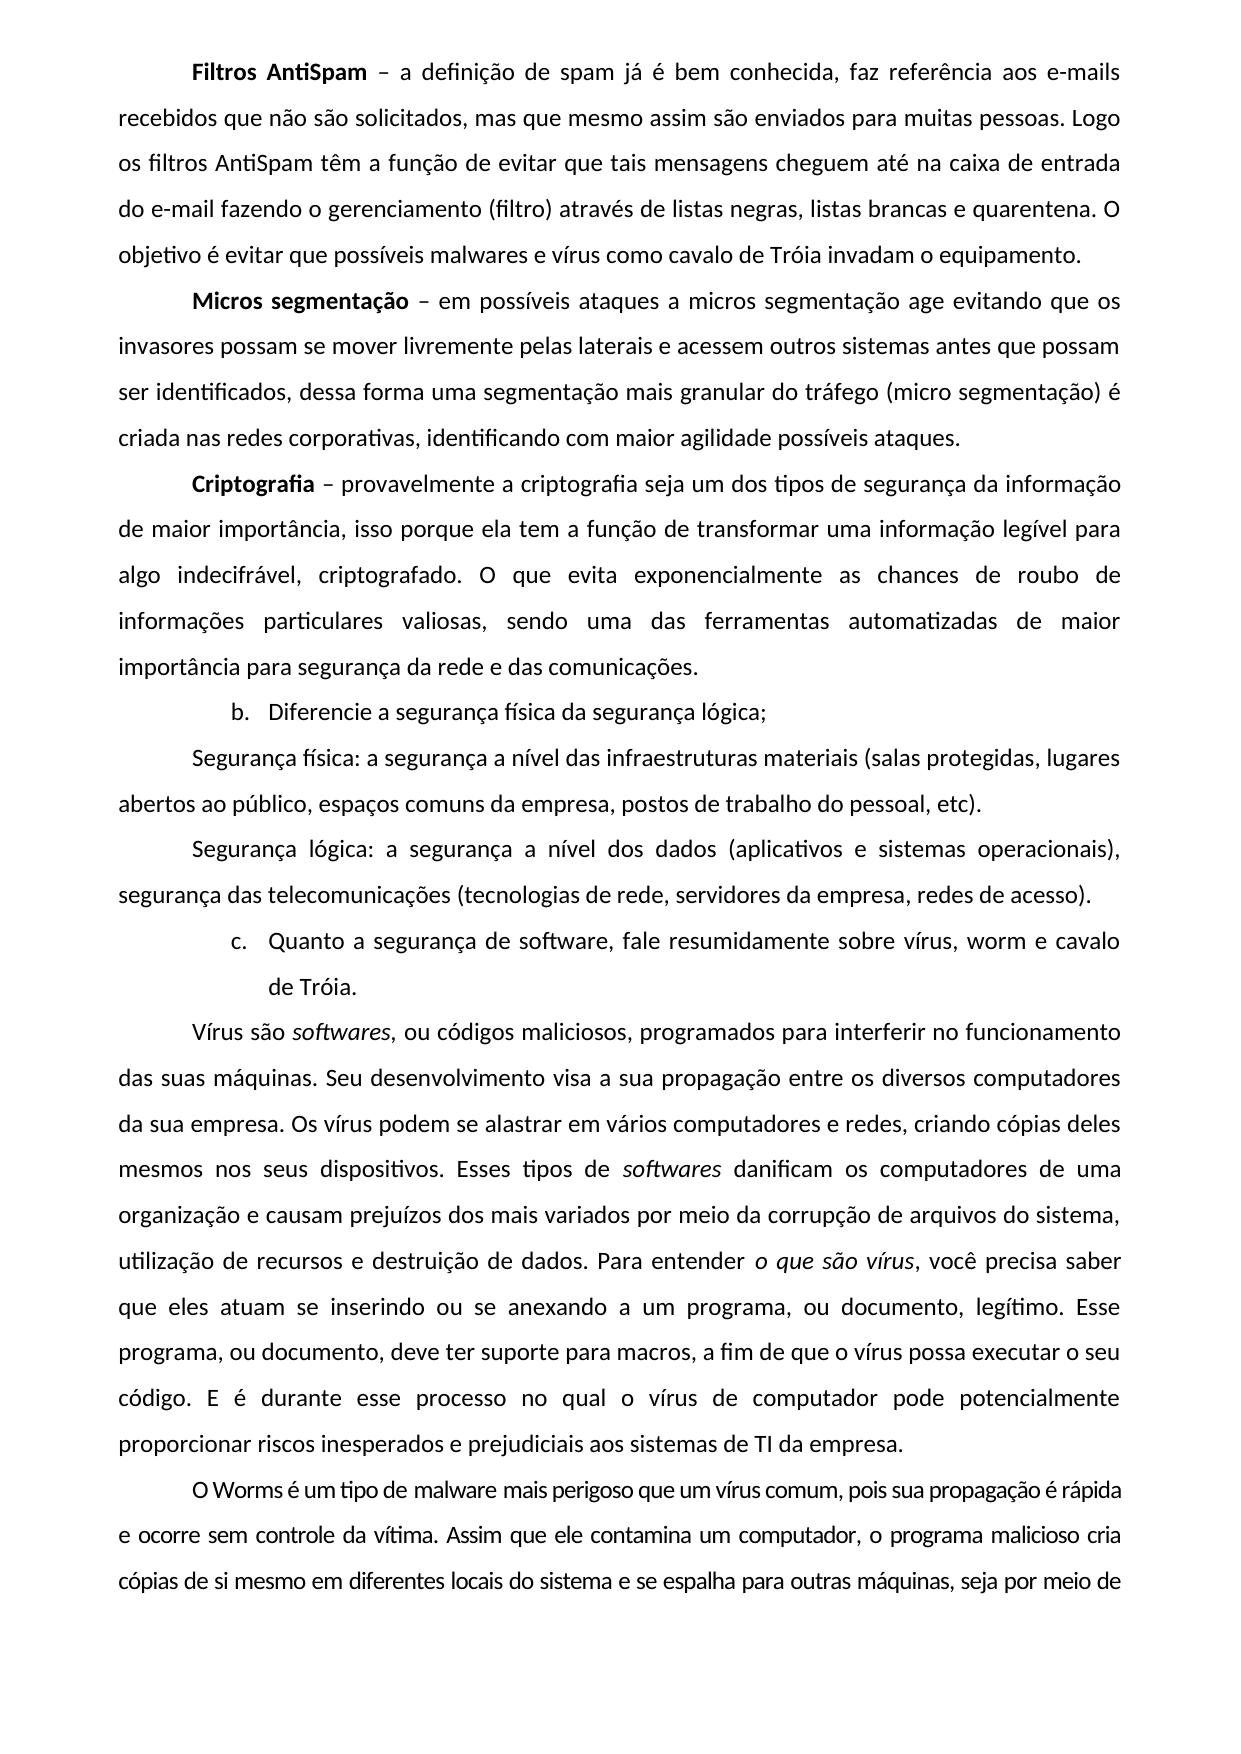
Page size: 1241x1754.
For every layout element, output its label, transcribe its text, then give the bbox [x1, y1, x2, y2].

text O Worms é um tipo de malware mais perigoso que um vírus comum, pois sua propagação é rápida e ocorre sem controle da vítima. Assim que ele contamina um computador, o programa malicioso cria cópias de si mesmo em diferentes locais do sistema e se espalha para outras máquinas, seja por meio de [118, 1474, 1122, 1596]
text Segurança lógica: a segurança a nível dos dados (aplicativos e sistemas operacionais), segurança das telecomunicações (tecnologias de rede, servidores da empresa, redes de acesso). [118, 833, 1122, 910]
text Filtros AntiSpam – a definição de spam já é bem conhecida, faz referência aos e-mails recebidos que não são solicitados, mas que mesmo assim são enviados para muitas pessoas. Logo os filtros AntiSpam têm a função de evitar que tais mensagens cheguem até na caixa de entrada do e-mail fazendo o gerenciamento (filtro) através de listas negras, listas brancas e quarentena. O objetivo é evitar que possíveis malwares e vírus como cavalo de Tróia invadam o equipamento. [118, 56, 1122, 269]
text Criptografia – provavelmente a criptografia seja um dos tipos de segurança da informação de maior importância, isso porque ela tem a função de transformar uma informação legível para algo indecifrável, criptografado. O que evita exponencialmente as chances de roubo de informações particulares valiosas, sendo uma das ferramentas automatizadas de maior importância para segurança da rede e das comunicações. [118, 468, 1122, 681]
list Quanto a segurança de software, fale resumidamente sobre vírus, worm e cavalo de Tróia. [231, 925, 1122, 1001]
list Diferencie a segurança física da segurança lógica; [231, 696, 1122, 727]
text Segurança física: a segurança a nível das infraestruturas materiais (salas protegidas, lugares abertos ao público, espaços comuns da empresa, postos de trabalho do pessoal, etc). [118, 742, 1122, 818]
text Vírus são softwares, ou códigos maliciosos, programados para interferir no funcionamento das suas máquinas. Seu desenvolvimento visa a sua propagação entre os diversos computadores da sua empresa. Os vírus podem se alastrar em vários computadores e redes, criando cópias deles mesmos nos seus dispositivos. Esses tipos de softwares danificam os computadores de uma organização e causam prejuízos dos mais variados por meio da corrupção de arquivos do sistema, utilização de recursos e destruição de dados. Para entender o que são vírus, você precisa saber que eles atuam se inserindo ou se anexando a um programa, ou documento, legítimo. Esse programa, ou documento, deve ter suporte para macros, a fim de que o vírus possa executar o seu código. E é durante esse processo no qual o vírus de computador pode potencialmente proporcionar riscos inesperados e prejudiciais aos sistemas de TI da empresa. [118, 1016, 1122, 1458]
text Micros segmentação – em possíveis ataques a micros segmentação age evitando que os invasores possam se mover livremente pelas laterais e acessem outros sistemas antes que possam ser identificados, dessa forma uma segmentação mais granular do tráfego (micro segmentação) é criada nas redes corporativas, identificando com maior agilidade possíveis ataques. [118, 285, 1122, 452]
